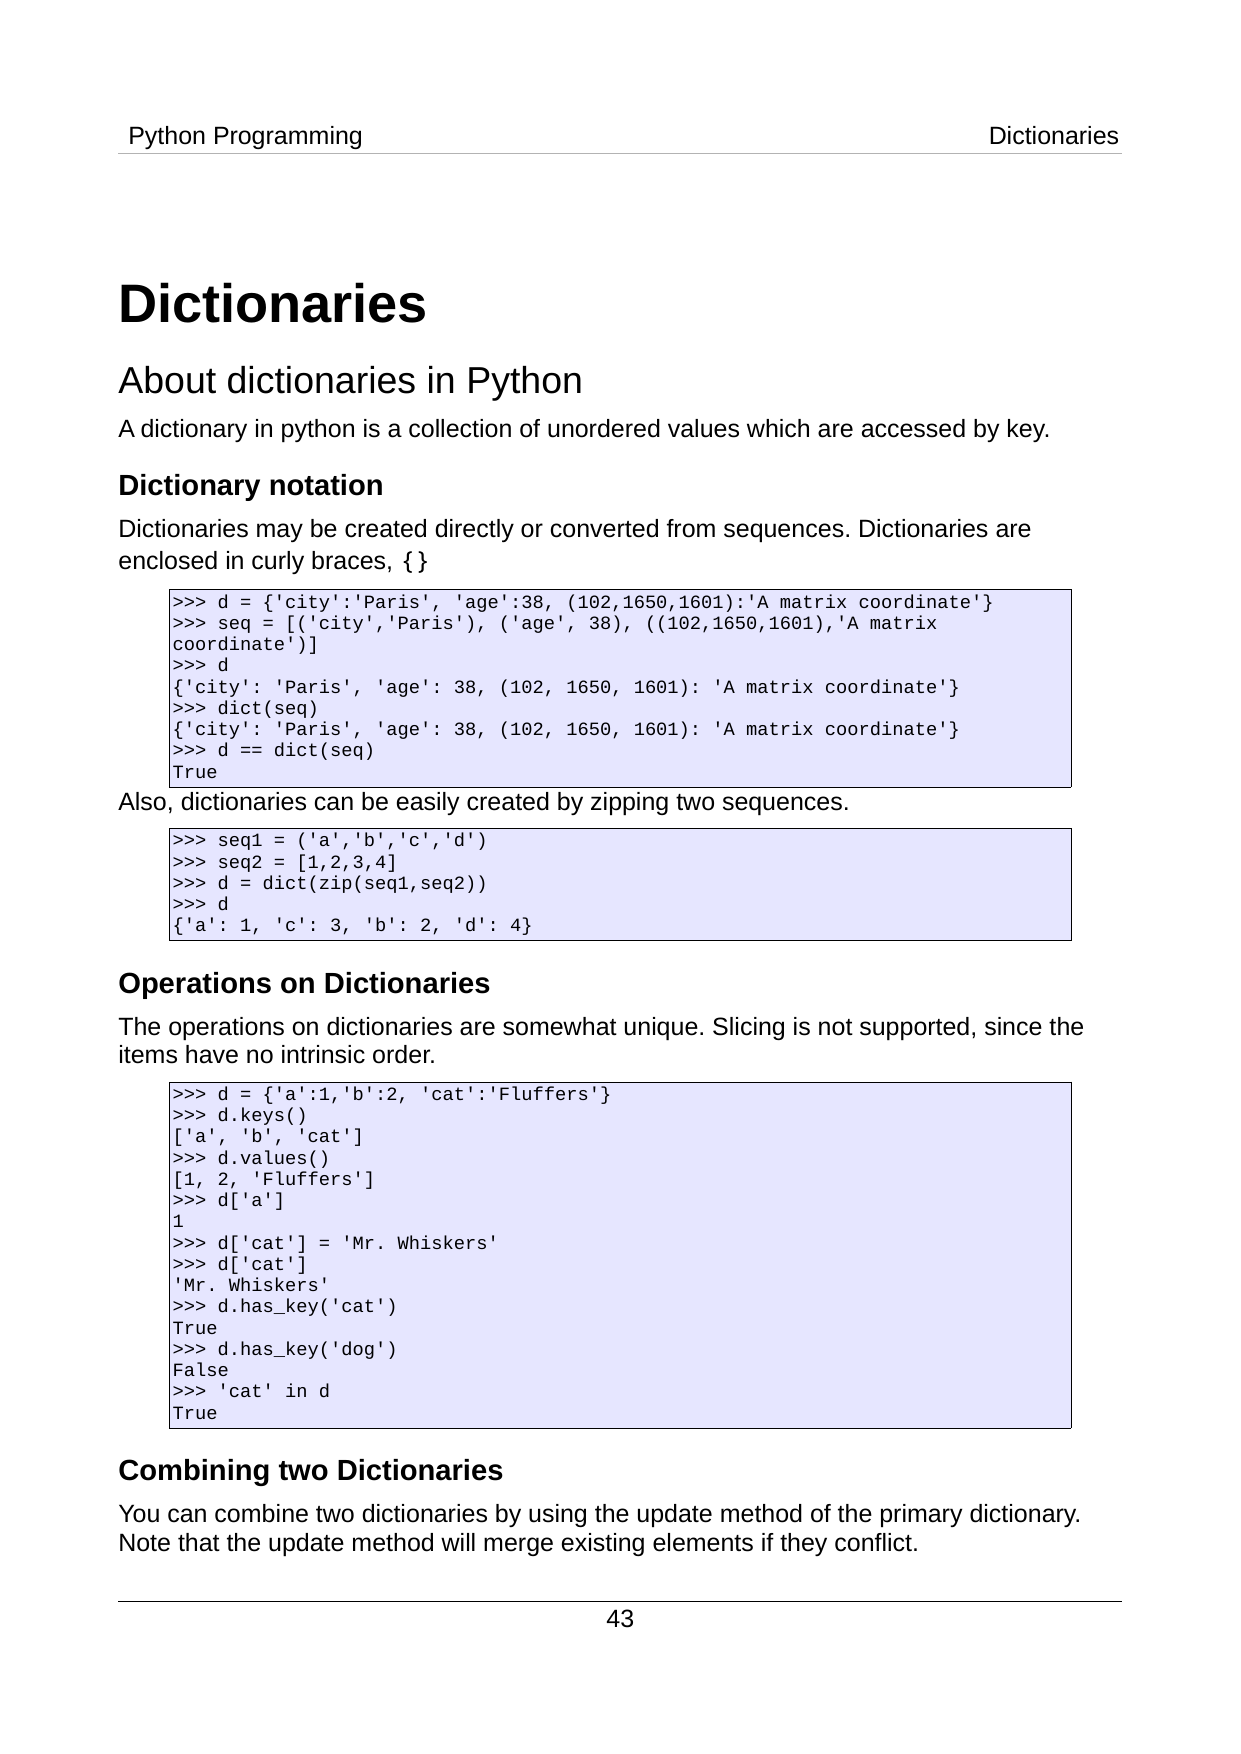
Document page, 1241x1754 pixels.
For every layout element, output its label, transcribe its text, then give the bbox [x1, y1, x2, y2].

text The operations on dictionaries are somewhat unique. Slicing is not supported, since the items have no intrinsic order. [118, 1012, 1122, 1069]
text [1, 2, 'Fluffers'] [170, 1167, 1071, 1188]
text >>> d = {'city':'Paris', 'age':38, (102,1650,1601):'A matrix coordinate'} [170, 590, 1071, 611]
text True [170, 1315, 1071, 1337]
text >>> seq = [('city','Paris'), ('age', 38), ((102,1650,1601),'A matrix coordinate')] [170, 611, 1071, 653]
text >>> d [170, 653, 1071, 674]
text >>> d.values() [170, 1145, 1071, 1167]
text >>> d.has_key('cat') [170, 1294, 1071, 1315]
text {'city': 'Paris', 'age': 38, (102, 1650, 1601): 'A matrix coordinate'} [170, 717, 1071, 738]
subtitle About dictionaries in Python [118, 359, 1122, 402]
text {'city': 'Paris', 'age': 38, (102, 1650, 1601): 'A matrix coordinate'} [170, 674, 1071, 696]
text >>> d.keys() [170, 1103, 1071, 1124]
text >>> d.has_key('dog') [170, 1337, 1071, 1358]
text >>> d = dict(zip(seq1,seq2)) [170, 871, 1071, 892]
subtitle Operations on Dictionaries [118, 966, 1122, 999]
text >>> d['a'] [170, 1188, 1071, 1209]
text >>> 'cat' in d [170, 1379, 1071, 1400]
text True [170, 1400, 1071, 1428]
subtitle Combining two Dictionaries [118, 1453, 1122, 1486]
text A dictionary in python is a collection of unordered values which are accessed by key. [118, 414, 1122, 443]
subtitle Dictionaries [118, 271, 1122, 334]
text 'Mr. Whiskers' [170, 1273, 1071, 1294]
text Also, dictionaries can be easily created by zipping two sequences. [118, 787, 1122, 816]
text You can combine two dictionaries by using the update method of the primary dictionary. Note that the update method will merge existing elements if they conflict. [118, 1499, 1122, 1556]
text >>> seq1 = ('a','b','c','d') [170, 829, 1071, 849]
text >>> d == dict(seq) [170, 738, 1071, 759]
text >>> d['cat'] [170, 1252, 1071, 1273]
text 1 [170, 1209, 1071, 1230]
text >>> seq2 = [1,2,3,4] [170, 849, 1071, 871]
text False [170, 1358, 1071, 1379]
text True [170, 759, 1071, 787]
text Dictionaries may be created directly or converted from sequences. Dictionaries are enclosed in curly braces, {} [118, 514, 1122, 577]
subtitle Dictionary notation [118, 468, 1122, 502]
text >>> d = {'a':1,'b':2, 'cat':'Fluffers'} [170, 1083, 1071, 1103]
text >>> d [170, 892, 1071, 913]
text >>> d['cat'] = 'Mr. Whiskers' [170, 1230, 1071, 1252]
text ['a', 'b', 'cat'] [170, 1124, 1071, 1145]
text {'a': 1, 'c': 3, 'b': 2, 'd': 4} [170, 913, 1071, 940]
text >>> dict(seq) [170, 696, 1071, 717]
